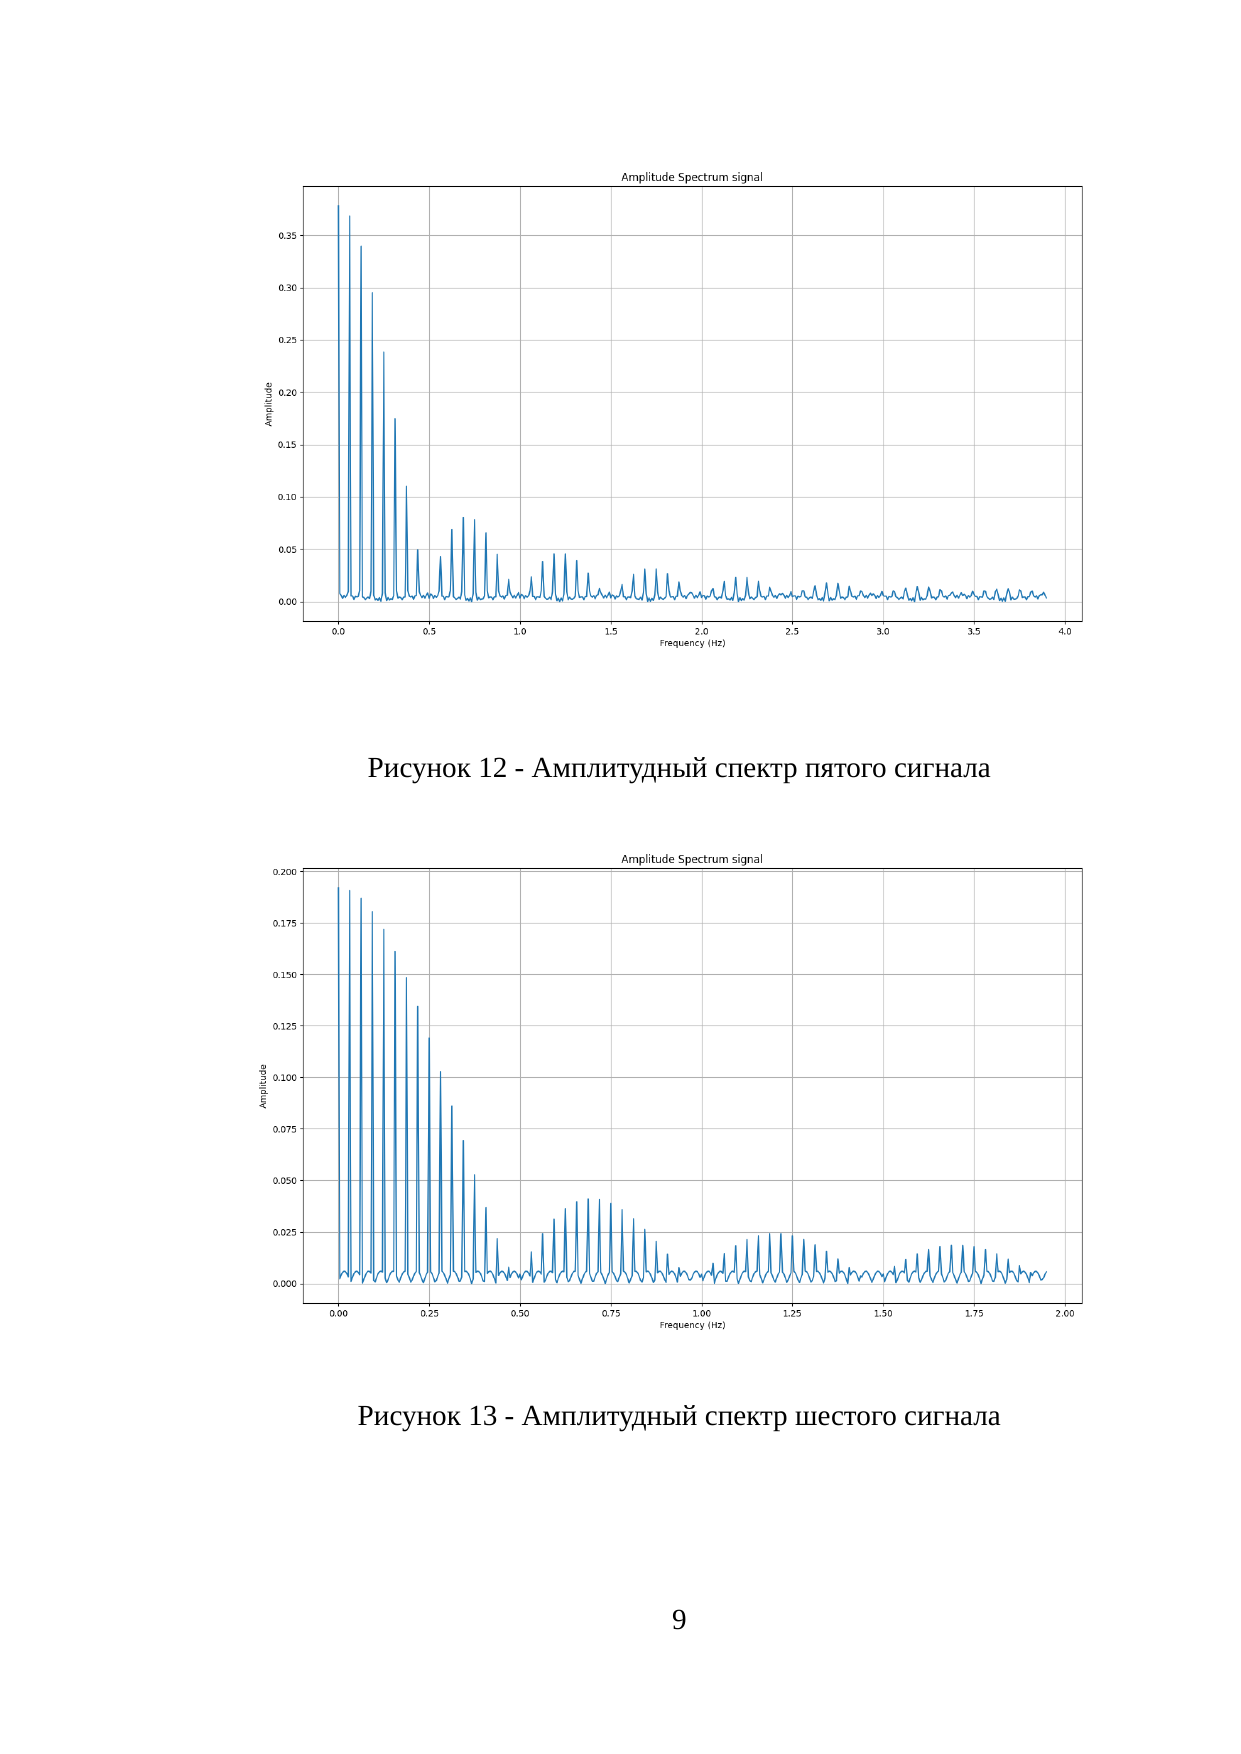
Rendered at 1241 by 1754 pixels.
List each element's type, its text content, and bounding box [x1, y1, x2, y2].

text Рисунок 12 - Амплитудный спектр пятого сигнала [177, 750, 1181, 783]
text Рисунок 13 - Амплитудный спектр шестого сигнала [177, 1365, 1181, 1432]
picture [177, 118, 1182, 683]
picture [177, 800, 1182, 1365]
